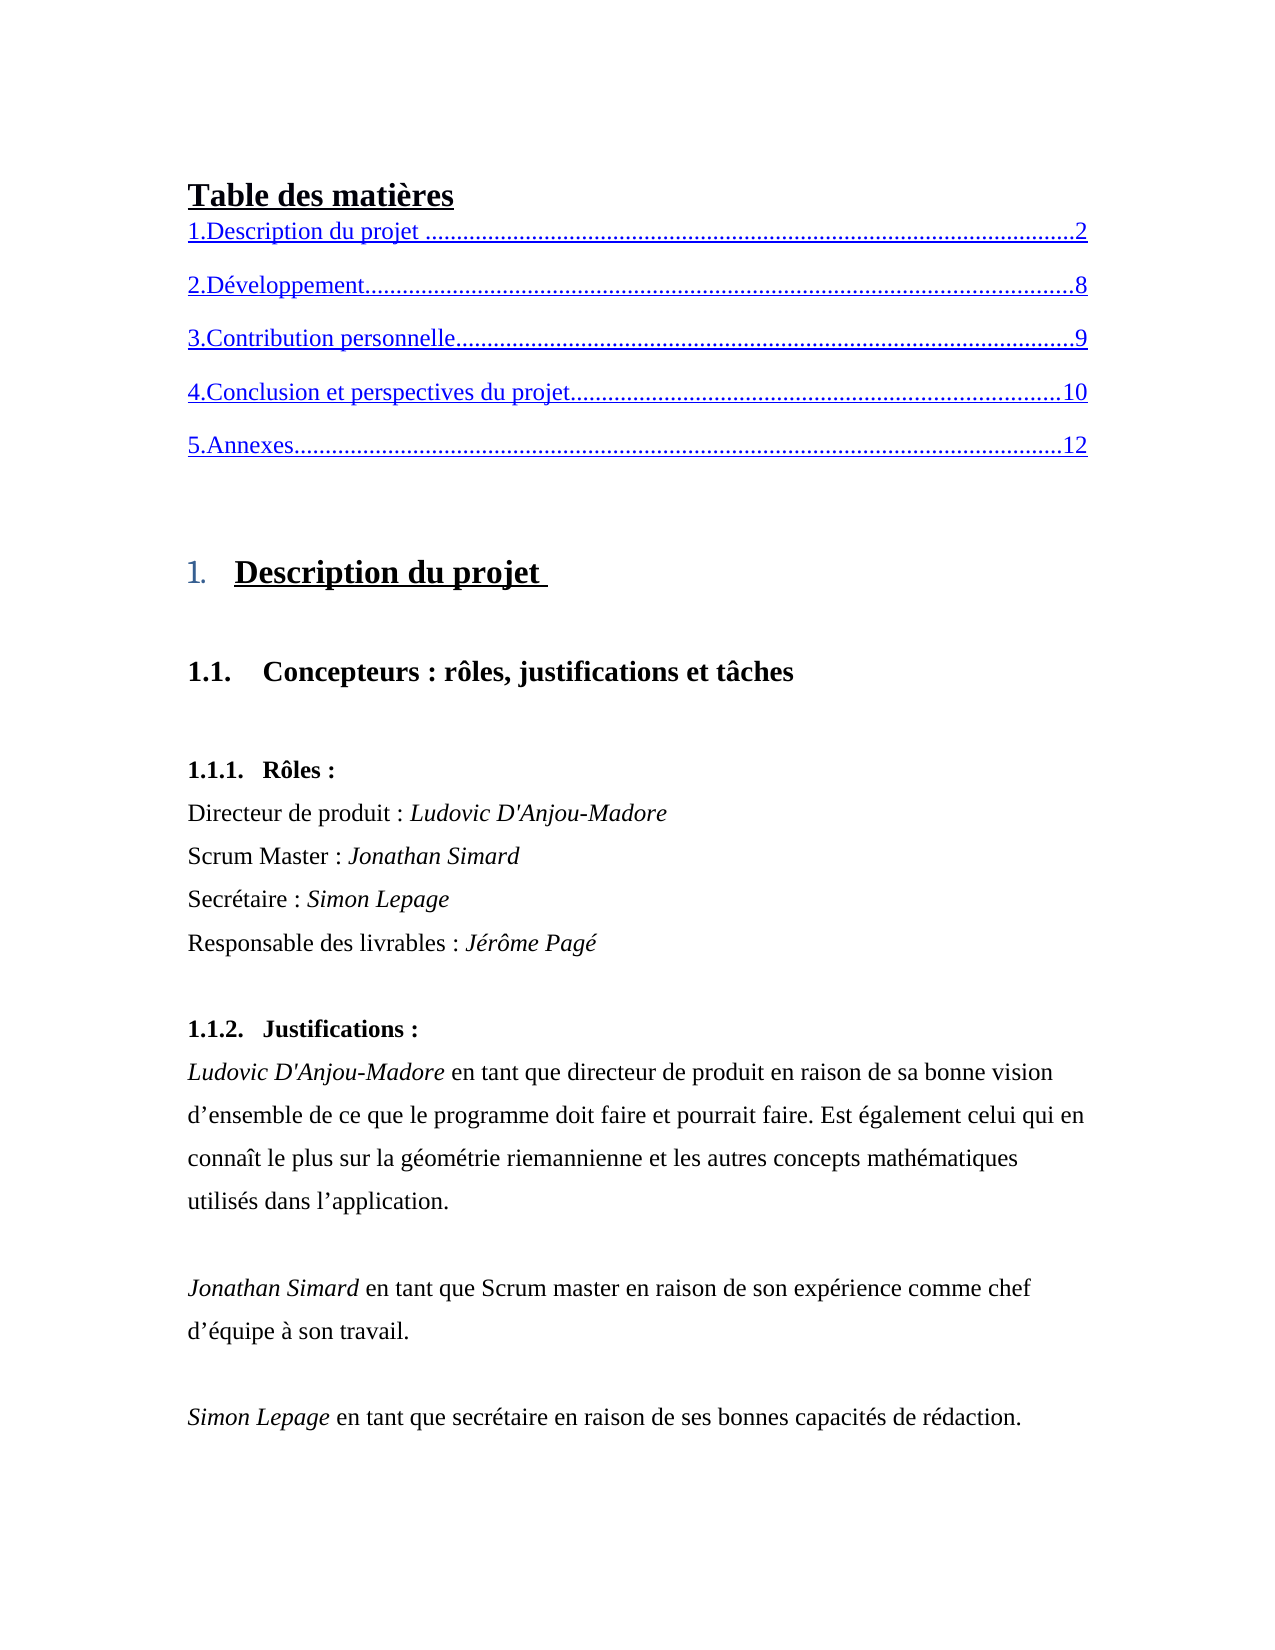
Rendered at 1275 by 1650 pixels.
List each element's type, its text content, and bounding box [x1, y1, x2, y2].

subtitle Table des matières [187, 175, 1087, 213]
subtitle Description du projet [187, 552, 1087, 592]
text 4.Conclusion et perspectives du projet 10 [187, 377, 1087, 402]
text Directeur de produit : Ludovic D'Anjou-Madore [187, 798, 1087, 827]
text Responsable des livrables : Jérôme Pagé [187, 928, 1087, 956]
text 5.Annexes 12 [187, 431, 1087, 456]
text Simon Lepage en tant que secrétaire en raison de ses bonnes capacités de rédaction. [187, 1402, 1087, 1431]
text 3.Contribution personnelle 9 [187, 323, 1087, 348]
text Ludovic D'Anjou-Madore en tant que directeur de produit en raison de sa bonne vision d’ensemble de ce que le programme doit faire et pourrait faire. Est également celui qui en connaît le plus sur la géométrie riemannienne et les autres concepts mathématiques utilisés dans l’application. [187, 1057, 1087, 1215]
list Concepteurs : rôles, justifications et tâches [187, 654, 1087, 688]
text Secrétaire : Simon Lepage [187, 884, 1087, 913]
text 1.Description du projet 2 [187, 216, 1087, 241]
text 2.Développement 8 [187, 270, 1087, 295]
text Jonathan Simard en tant que Scrum master en raison de son expérience comme chef d’équipe à son travail. [187, 1273, 1087, 1344]
list Rôles : [187, 755, 1087, 784]
text Scrum Master : Jonathan Simard [187, 841, 1087, 870]
list Justifications : [187, 1014, 1087, 1043]
